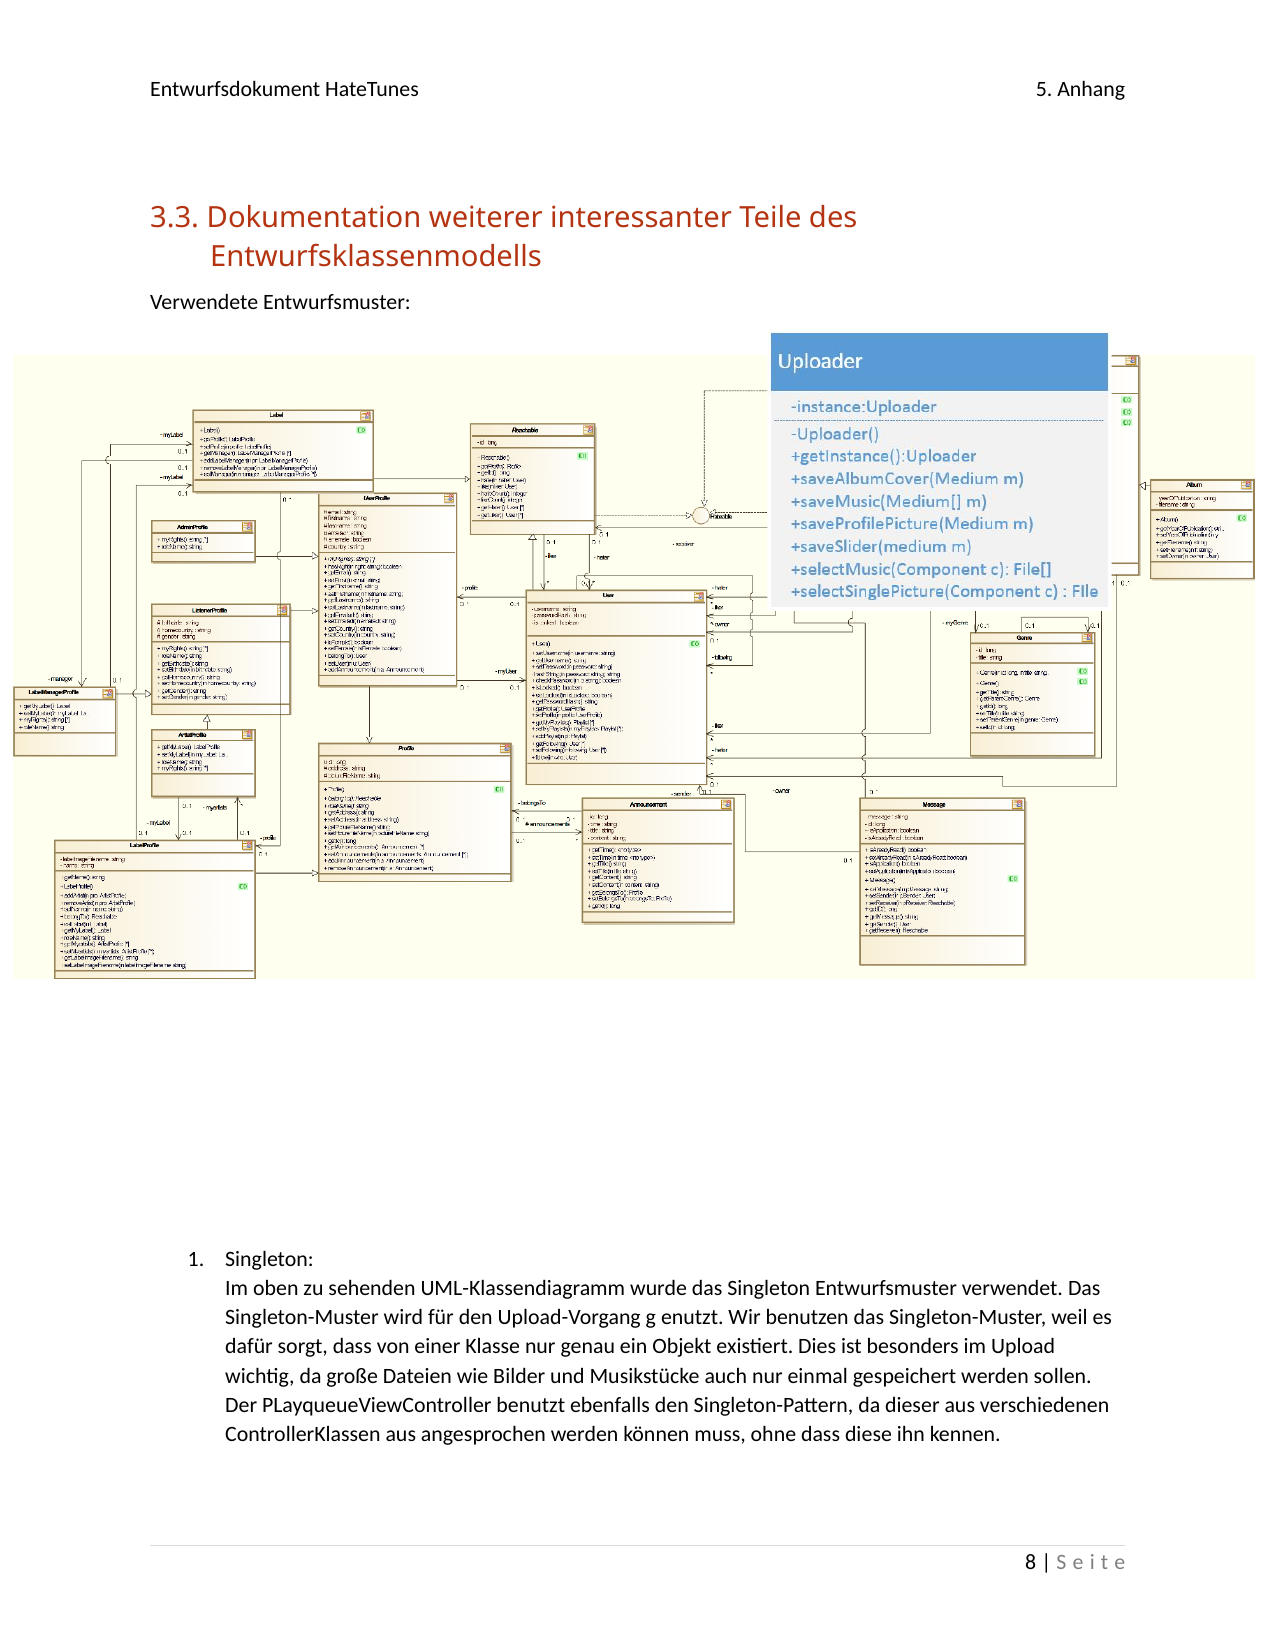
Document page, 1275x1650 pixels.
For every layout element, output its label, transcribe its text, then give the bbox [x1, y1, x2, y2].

text Verwendete Entwurfsmuster: [150, 288, 1125, 314]
picture [0, 329, 1275, 1242]
subtitle 3.3. Dokumentation weiterer interessanter Teile des Entwurfsklassenmodells [150, 196, 1125, 275]
list Singleton: Im oben zu sehenden UML-Klassendiagramm wurde das Singleton Entwurfsmuster verwendet. Das Singleton-Muster wird für den Upload-Vorgang g enutzt. Wir benutzen das Singleton-Muster, weil es dafür sorgt, dass von einer Klasse nur genau ein Objekt existiert. Dies ist besonders im Upload wichtig, da große Dateien wie Bilder und Musikstücke auch nur einmal gespeichert werden sollen. Der PLayqueueViewController benutzt ebenfalls den Singleton-Pattern, da dieser aus verschiedenen ControllerKlassen aus angesprochen werden können muss, ohne dass diese ihn kennen. [187, 1242, 1125, 1476]
